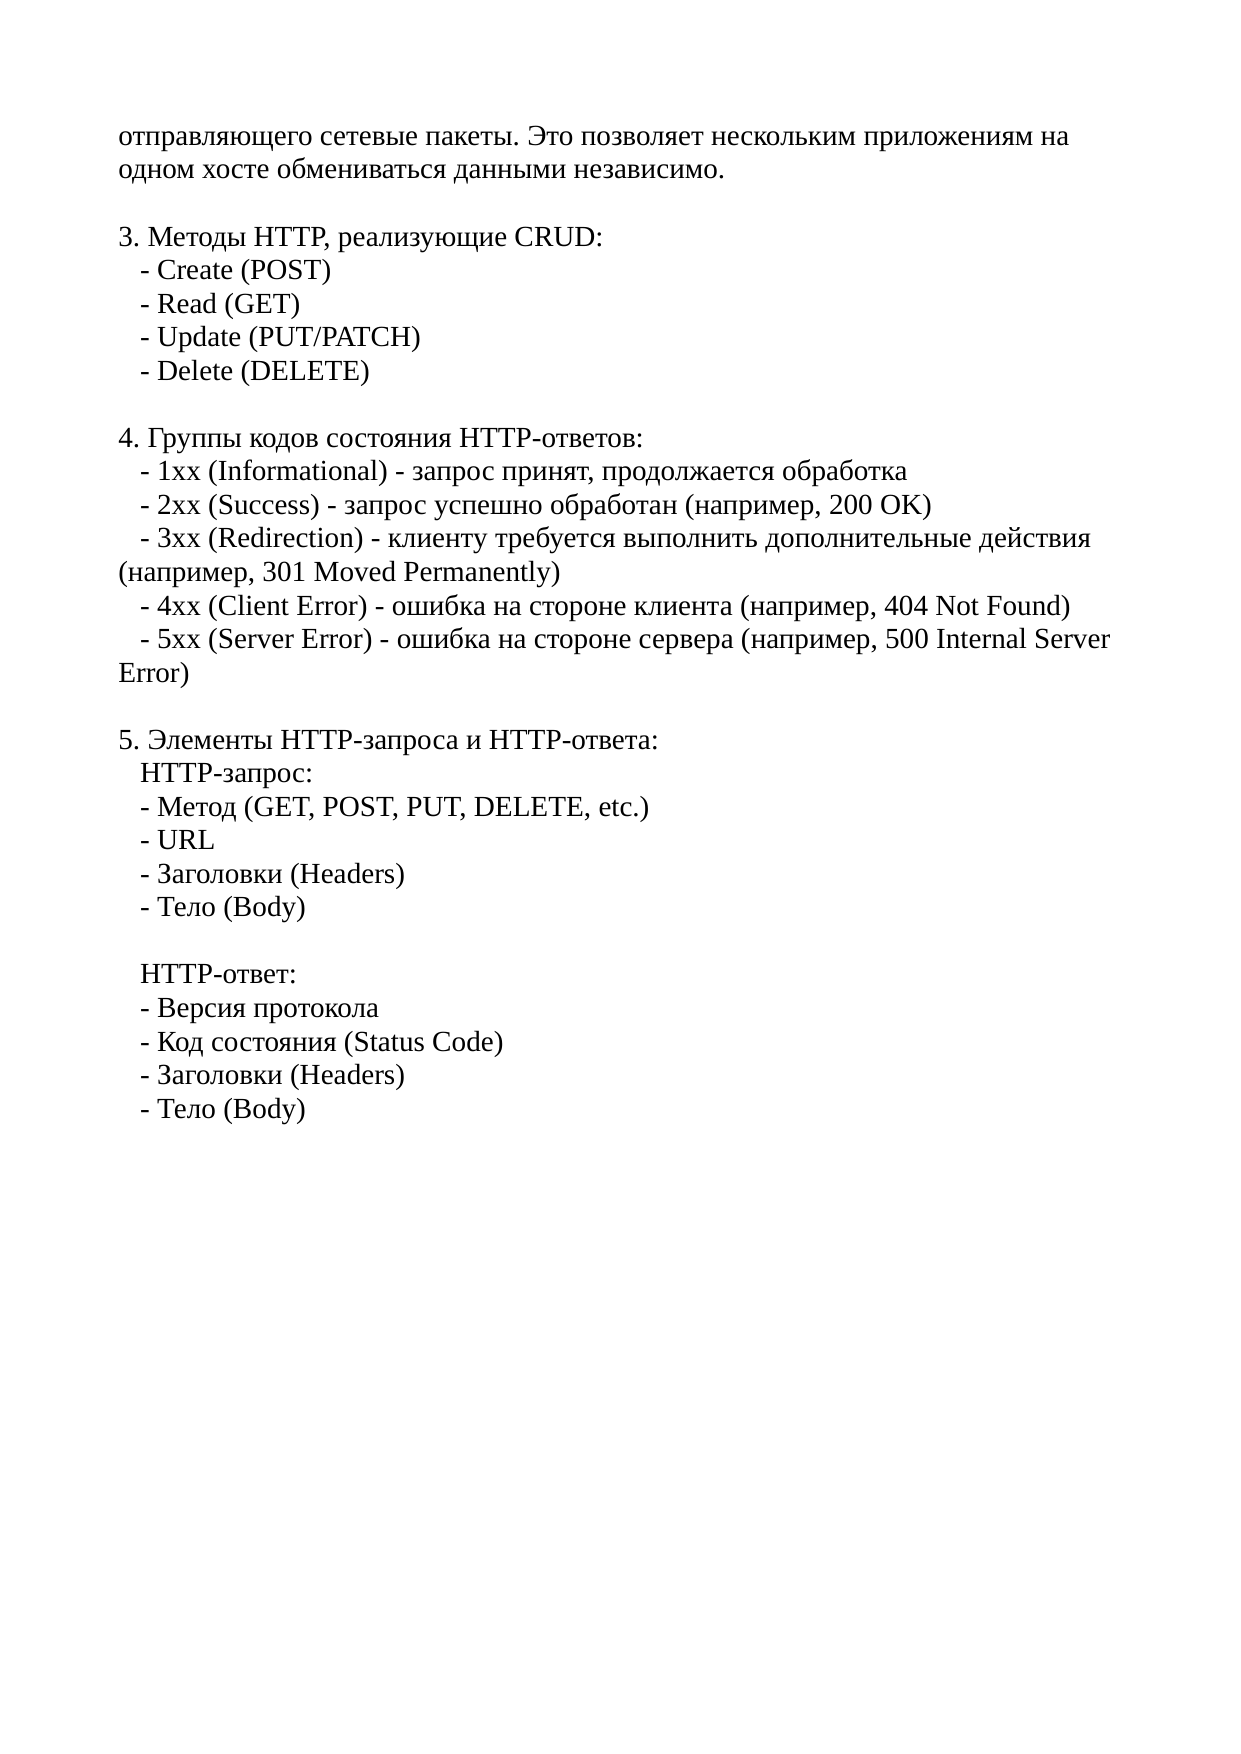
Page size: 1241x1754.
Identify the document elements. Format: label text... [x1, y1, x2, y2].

text - 4xx (Client Error) - ошибка на стороне клиента (например, 404 Not Found) [118, 588, 1122, 621]
text - Заголовки (Headers) [118, 856, 1122, 889]
text - Create (POST) [118, 252, 1122, 286]
text 5. Элементы HTTP-запроса и HTTP-ответа: [118, 722, 1122, 755]
text - 1xx (Informational) - запрос принят, продолжается обработка [118, 453, 1122, 487]
text - 2xx (Success) - запрос успешно обработан (например, 200 OK) [118, 487, 1122, 521]
text - Заголовки (Headers) [118, 1057, 1122, 1091]
text - 5xx (Server Error) - ошибка на стороне сервера (например, 500 Internal Server Error) [118, 621, 1122, 688]
text - 3xx (Redirection) - клиенту требуется выполнить дополнительные действия (например, 301 Moved Permanently) [118, 521, 1122, 588]
text 4. Группы кодов состояния HTTP-ответов: [118, 420, 1122, 453]
text HTTP-ответ: [118, 957, 1122, 990]
text - Код состояния (Status Code) [118, 1024, 1122, 1057]
text - Delete (DELETE) [118, 353, 1122, 386]
text - Update (PUT/PATCH) [118, 319, 1122, 353]
text 3. Методы HTTP, реализующие CRUD: [118, 219, 1122, 252]
text - URL [118, 822, 1122, 856]
text - Версия протокола [118, 990, 1122, 1024]
text - Read (GET) [118, 286, 1122, 319]
text - Тело (Body) [118, 1091, 1122, 1124]
text HTTP-запрос: [118, 755, 1122, 789]
text отправляющего сетевые пакеты. Это позволяет нескольким приложениям на одном хосте обмениваться данными независимо. [118, 118, 1122, 185]
text - Тело (Body) [118, 889, 1122, 923]
text - Метод (GET, POST, PUT, DELETE, etc.) [118, 789, 1122, 822]
